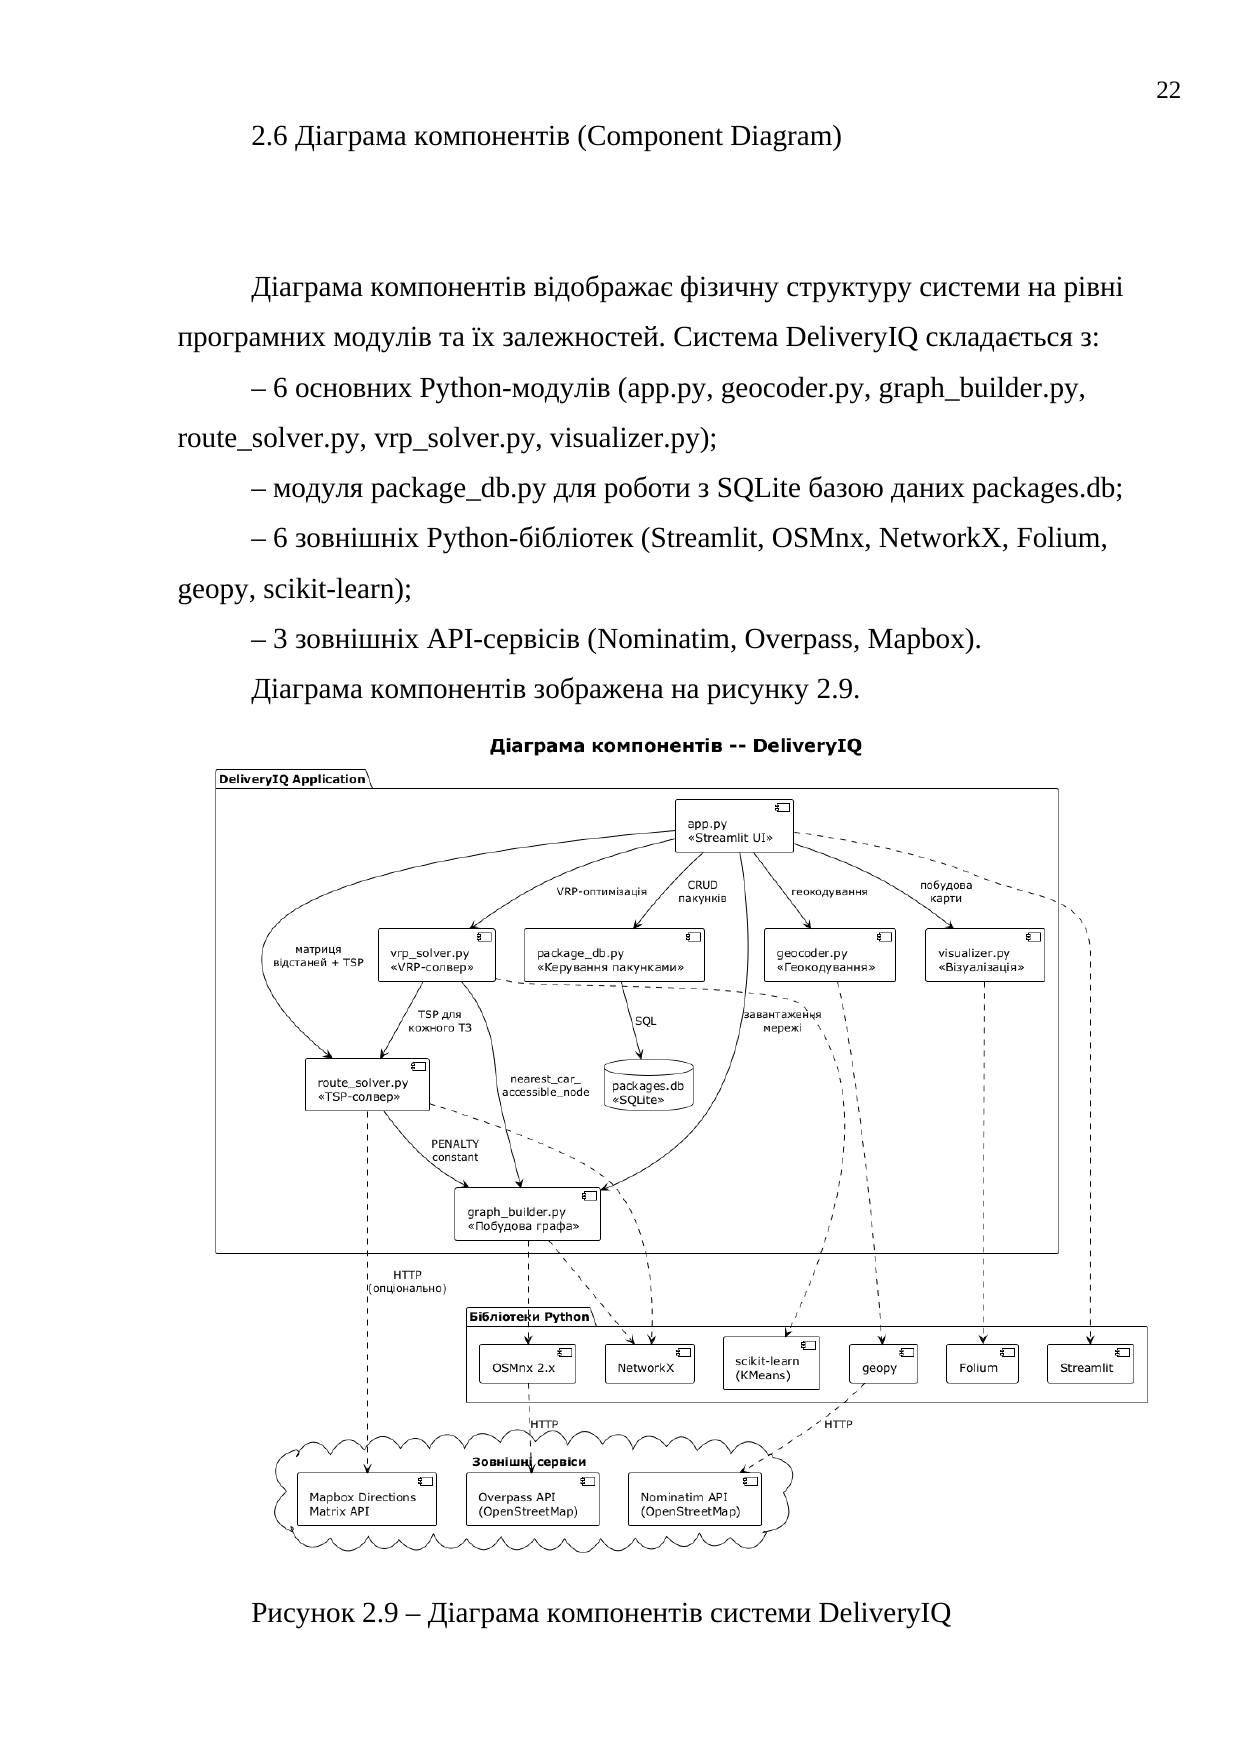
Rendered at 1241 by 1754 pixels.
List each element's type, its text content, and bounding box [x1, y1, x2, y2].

text – 6 основних Python-модулів (app.py, geocoder.py, graph_builder.py, route_solver.py, vrp_solver.py, visualizer.py); [177, 370, 1181, 453]
text – 3 зовнішніх API-сервісів (Nominatim, Overpass, Mapbox). [177, 621, 1181, 655]
text – 6 зовнішніх Python-бібліотек (Streamlit, OSMnx, NetworkX, Folium, geopy, scikit-learn); [177, 521, 1181, 604]
text Діаграма компонентів зображена на рисунку 2.9. [177, 672, 1181, 705]
picture [206, 721, 1152, 1562]
text – модуля package_db.py для роботи з SQLite базою даних packages.db; [177, 470, 1181, 504]
text Діаграма компонентів відображає фізичну структуру системи на рівні програмних модулів та їх залежностей. Система DeliveryIQ складається з: [177, 269, 1181, 353]
text Рисунок 2.9 – Діаграма компонентів системи DeliveryIQ [177, 722, 1181, 1628]
text 2.6 Діаграма компонентів (Component Diagram) [177, 118, 1181, 152]
